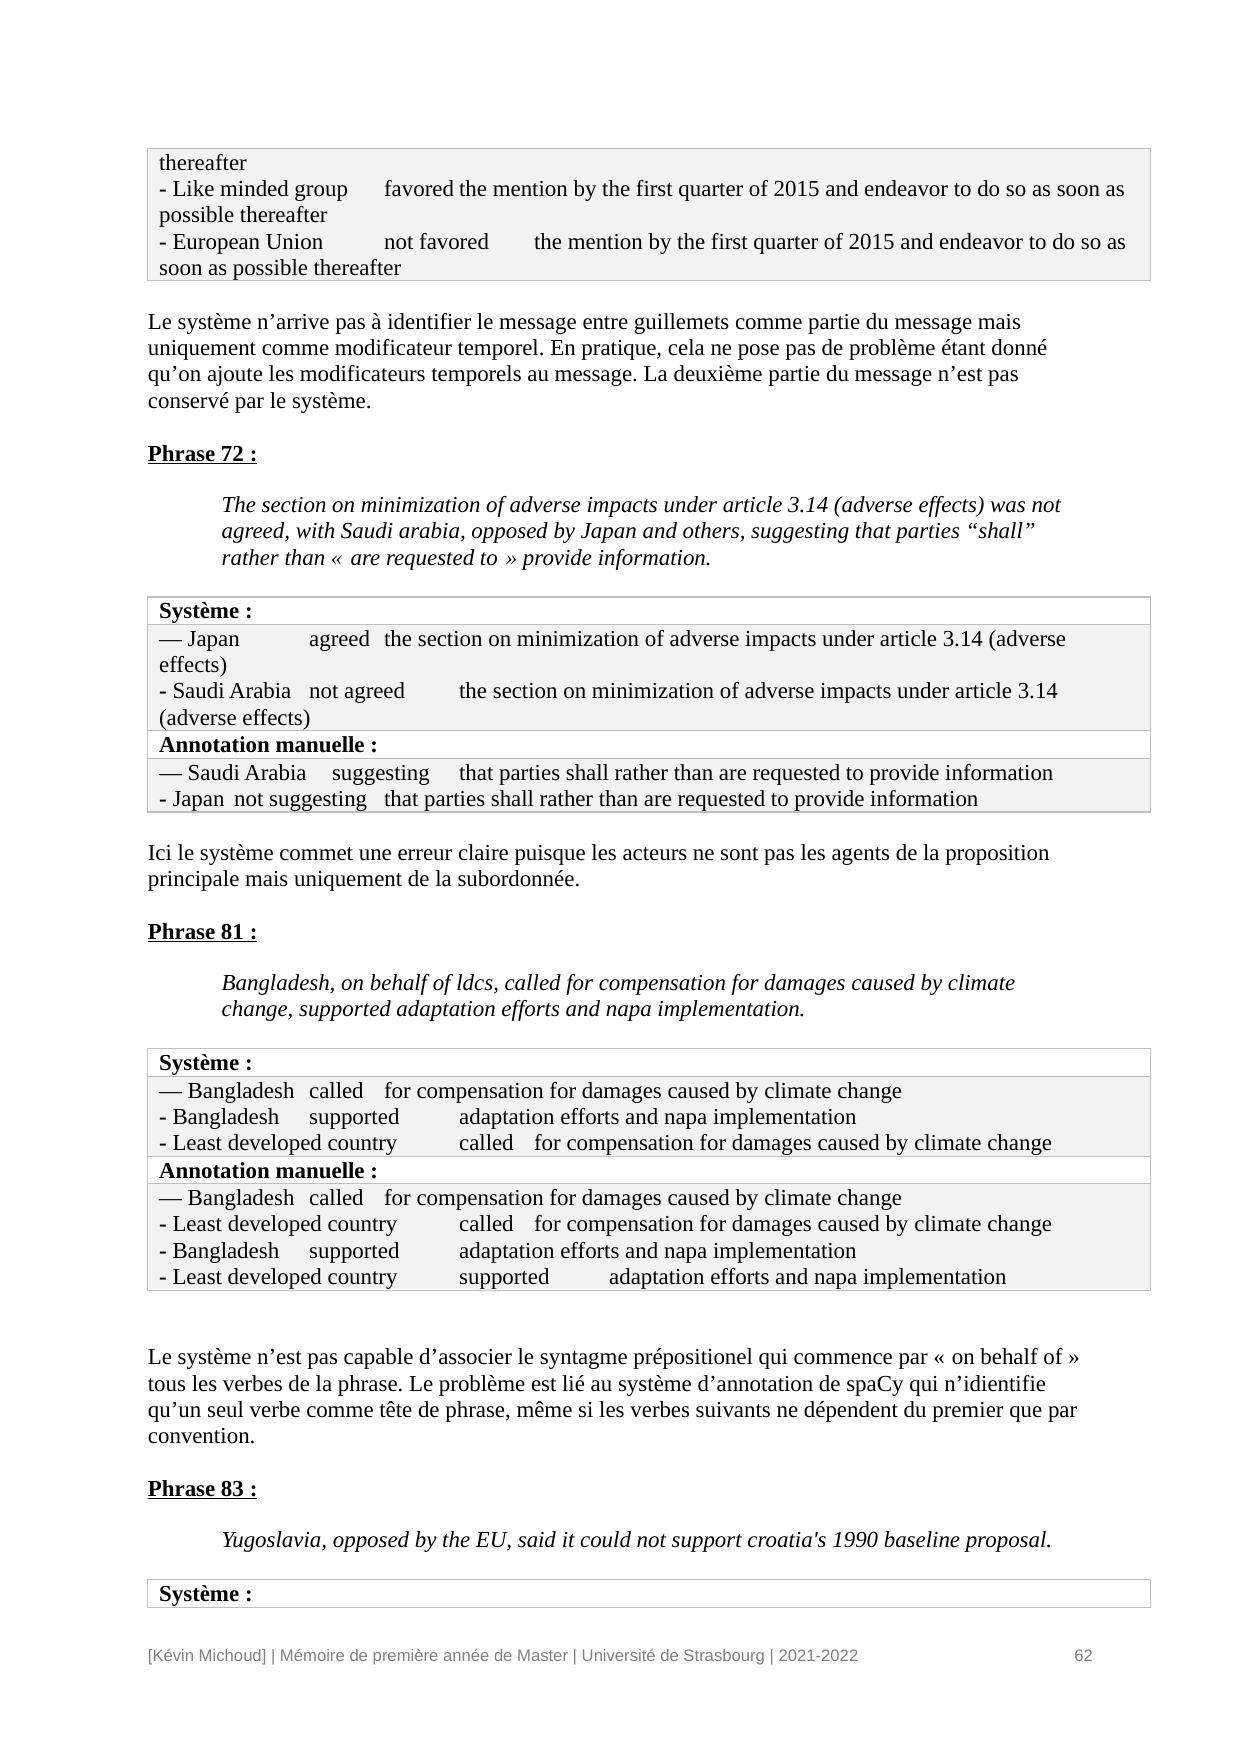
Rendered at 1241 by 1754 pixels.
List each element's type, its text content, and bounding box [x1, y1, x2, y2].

table_header Système : [148, 598, 1150, 624]
table_cell — Bangladesh called for compensation for damages caused by climate change - Bangladesh supported adaptation efforts and napa implementation - Least developed country called for compensation for damages caused by climate change [148, 1077, 1150, 1156]
table_cell thereafter - Like minded group favored the mention by the first quarter of 2015 and endeavor to do so as soon as possible thereafter - European Union not favored the mention by the first quarter of 2015 and endeavor to do so as soon as possible thereafter [148, 149, 1150, 280]
text Ici le système commet une erreur claire puisque les acteurs ne sont pas les agents de la proposition principale mais uniquement de la subordonnée. [148, 839, 1093, 891]
text Phrase 81 : [148, 918, 1093, 944]
table_cell Annotation manuelle : [148, 731, 1150, 758]
text Phrase 72 : [148, 439, 1093, 466]
table_cell Annotation manuelle : [148, 1157, 1150, 1183]
table_cell — Bangladesh called for compensation for damages caused by climate change - Least developed country called for compensation for damages caused by climate change - Bangladesh supported adaptation efforts and napa implementation - Least developed country supported adaptation efforts and napa implementation [148, 1184, 1150, 1289]
text The section on minimization of adverse impacts under article 3.14 (adverse effects) was not agreed, with Saudi arabia, opposed by Japan and others, suggesting that parties “shall” rather than « are requested to » provide information. [221, 491, 1093, 596]
text Yugoslavia, opposed by the EU, said it could not support croatia's 1990 baseline proposal. [221, 1526, 1093, 1553]
table_header Système : [148, 1580, 1150, 1607]
table_header Système : [148, 1049, 1150, 1076]
text Le système n’est pas capable d’associer le syntagme prépositionel qui commence par « on behalf of » tous les verbes de la phrase. Le problème est lié au système d’annotation de spaCy qui n’idientifie qu’un seul verbe comme tête de phrase, même si les verbes suivants ne dépendent du premier que par convention. [148, 1343, 1093, 1449]
table_cell — Saudi Arabia suggesting that parties shall rather than are requested to provide information - Japan not suggesting that parties shall rather than are requested to provide information [148, 759, 1150, 811]
table_cell — Japan agreed the section on minimization of adverse impacts under article 3.14 (adverse effects) - Saudi Arabia not agreed the section on minimization of adverse impacts under article 3.14 (adverse effects) [148, 625, 1150, 730]
text Bangladesh, on behalf of ldcs, called for compensation for damages caused by climate change, supported adaptation efforts and napa implementation. [221, 969, 1093, 1048]
text Le système n’arrive pas à identifier le message entre guillemets comme partie du message mais uniquement comme modificateur temporel. En pratique, cela ne pose pas de problème étant donné qu’on ajoute les modificateurs temporels au message. La deuxième partie du message n’est pas conservé par le système. [148, 308, 1093, 413]
text Phrase 83 : [148, 1475, 1093, 1501]
